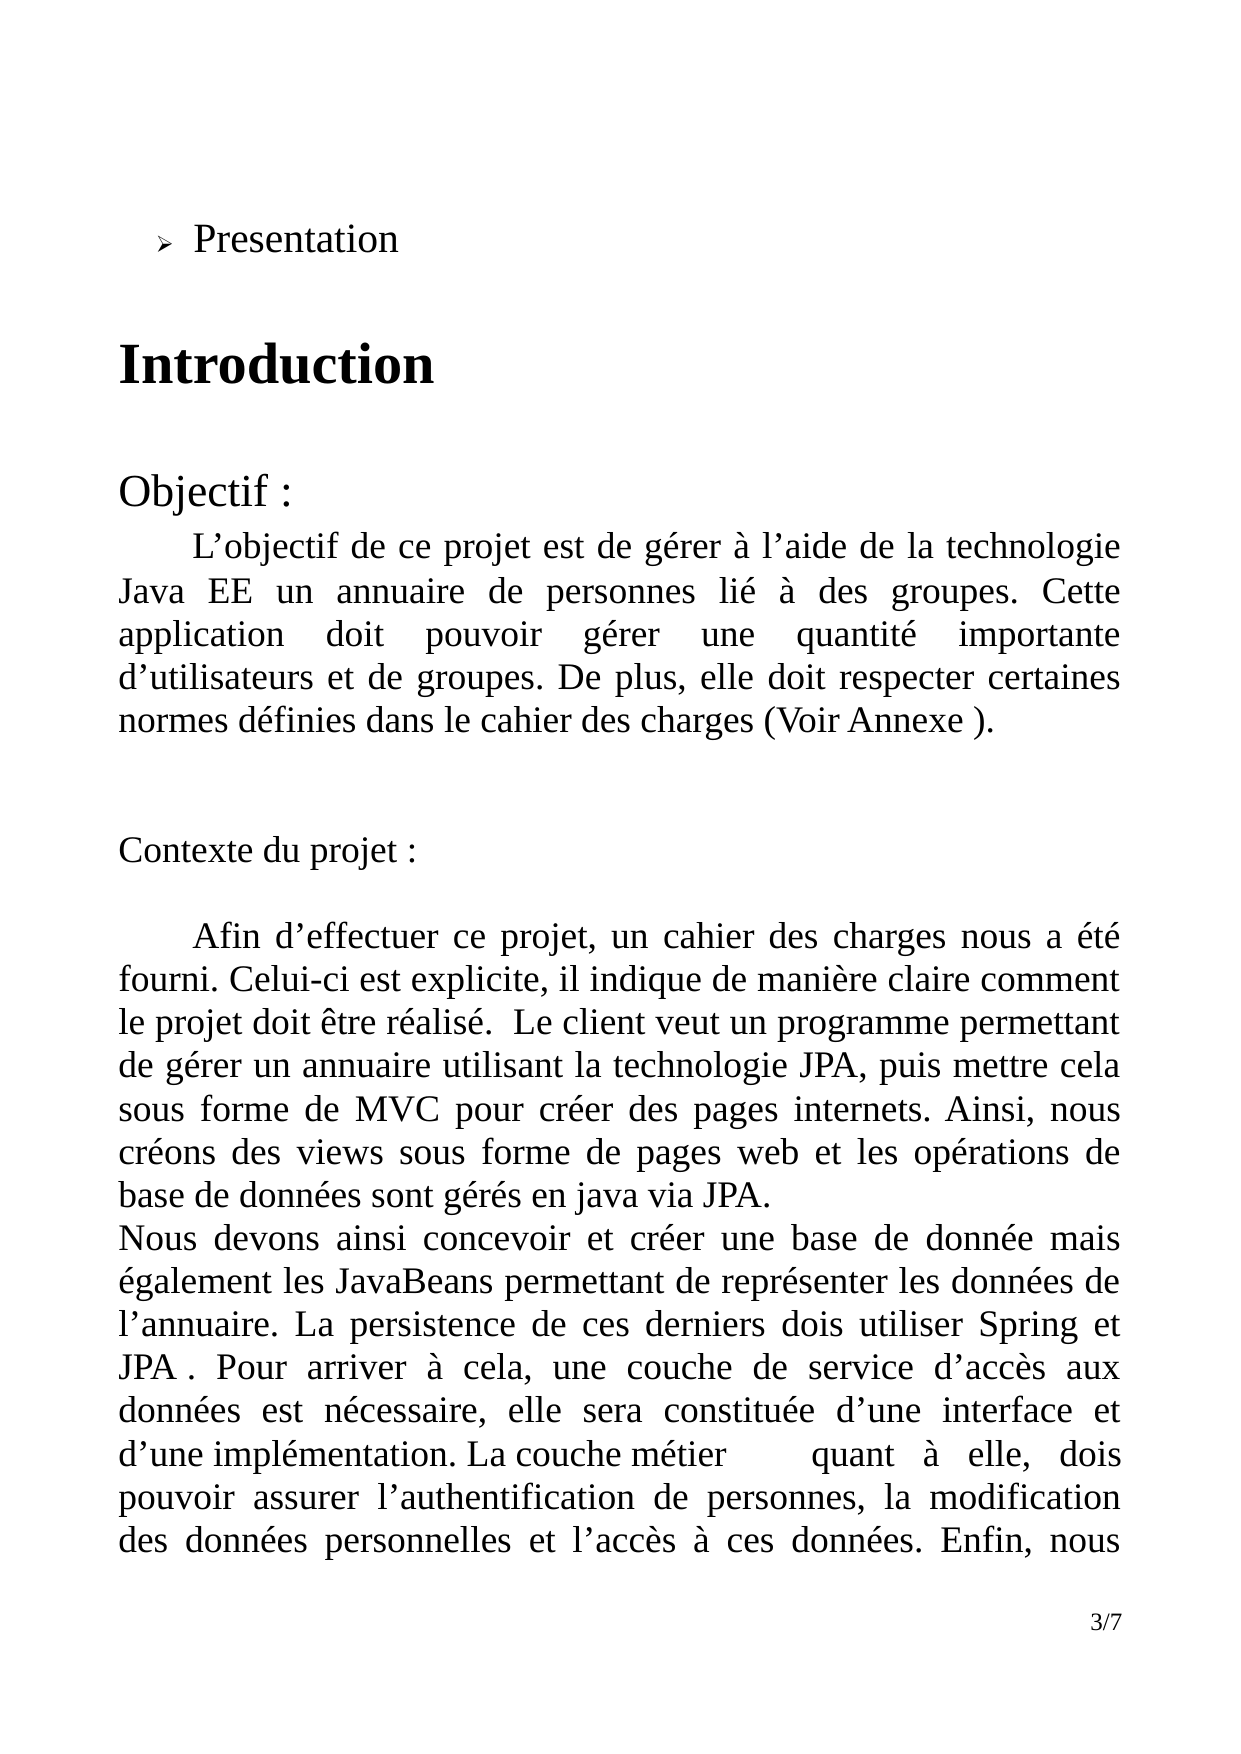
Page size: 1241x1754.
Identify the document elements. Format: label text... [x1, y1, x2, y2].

text Objectif : [118, 463, 1122, 516]
list Presentation [156, 214, 1122, 262]
text Nous devons ainsi concevoir et créer une base de donnée mais également les JavaBeans permettant de représenter les données de l’annuaire. La persistence de ces derniers dois utiliser Spring et JPA . Pour arriver à cela, une couche de service d’accès aux données est nécessaire, elle sera constituée d’une interface et d’une implémentation. La couche métier quant à elle, dois pouvoir assurer l’authentification de personnes, la modification des données personnelles et l’accès à ces données. Enfin, nous [118, 1215, 1122, 1560]
text L’objectif de ce projet est de gérer à l’aide de la technologie Java EE un annuaire de personnes lié à des groupes. Cette application doit pouvoir gérer une quantité importante d’utilisateurs et de groupes. De plus, elle doit respecter certaines normes définies dans le cahier des charges (Voir Annexe ). [118, 516, 1122, 741]
text Contexte du projet : [118, 827, 1122, 870]
text Afin d’effectuer ce projet, un cahier des charges nous a été fourni. Celui-ci est explicite, il indique de manière claire comment le projet doit être réalisé. Le client veut un programme permettant de gérer un annuaire utilisant la technologie JPA, puis mettre cela sous forme de MVC pour créer des pages internets. Ainsi, nous créons des views sous forme de pages web et les opérations de base de données sont gérés en java via JPA. [118, 913, 1122, 1215]
text Introduction [118, 329, 1122, 396]
